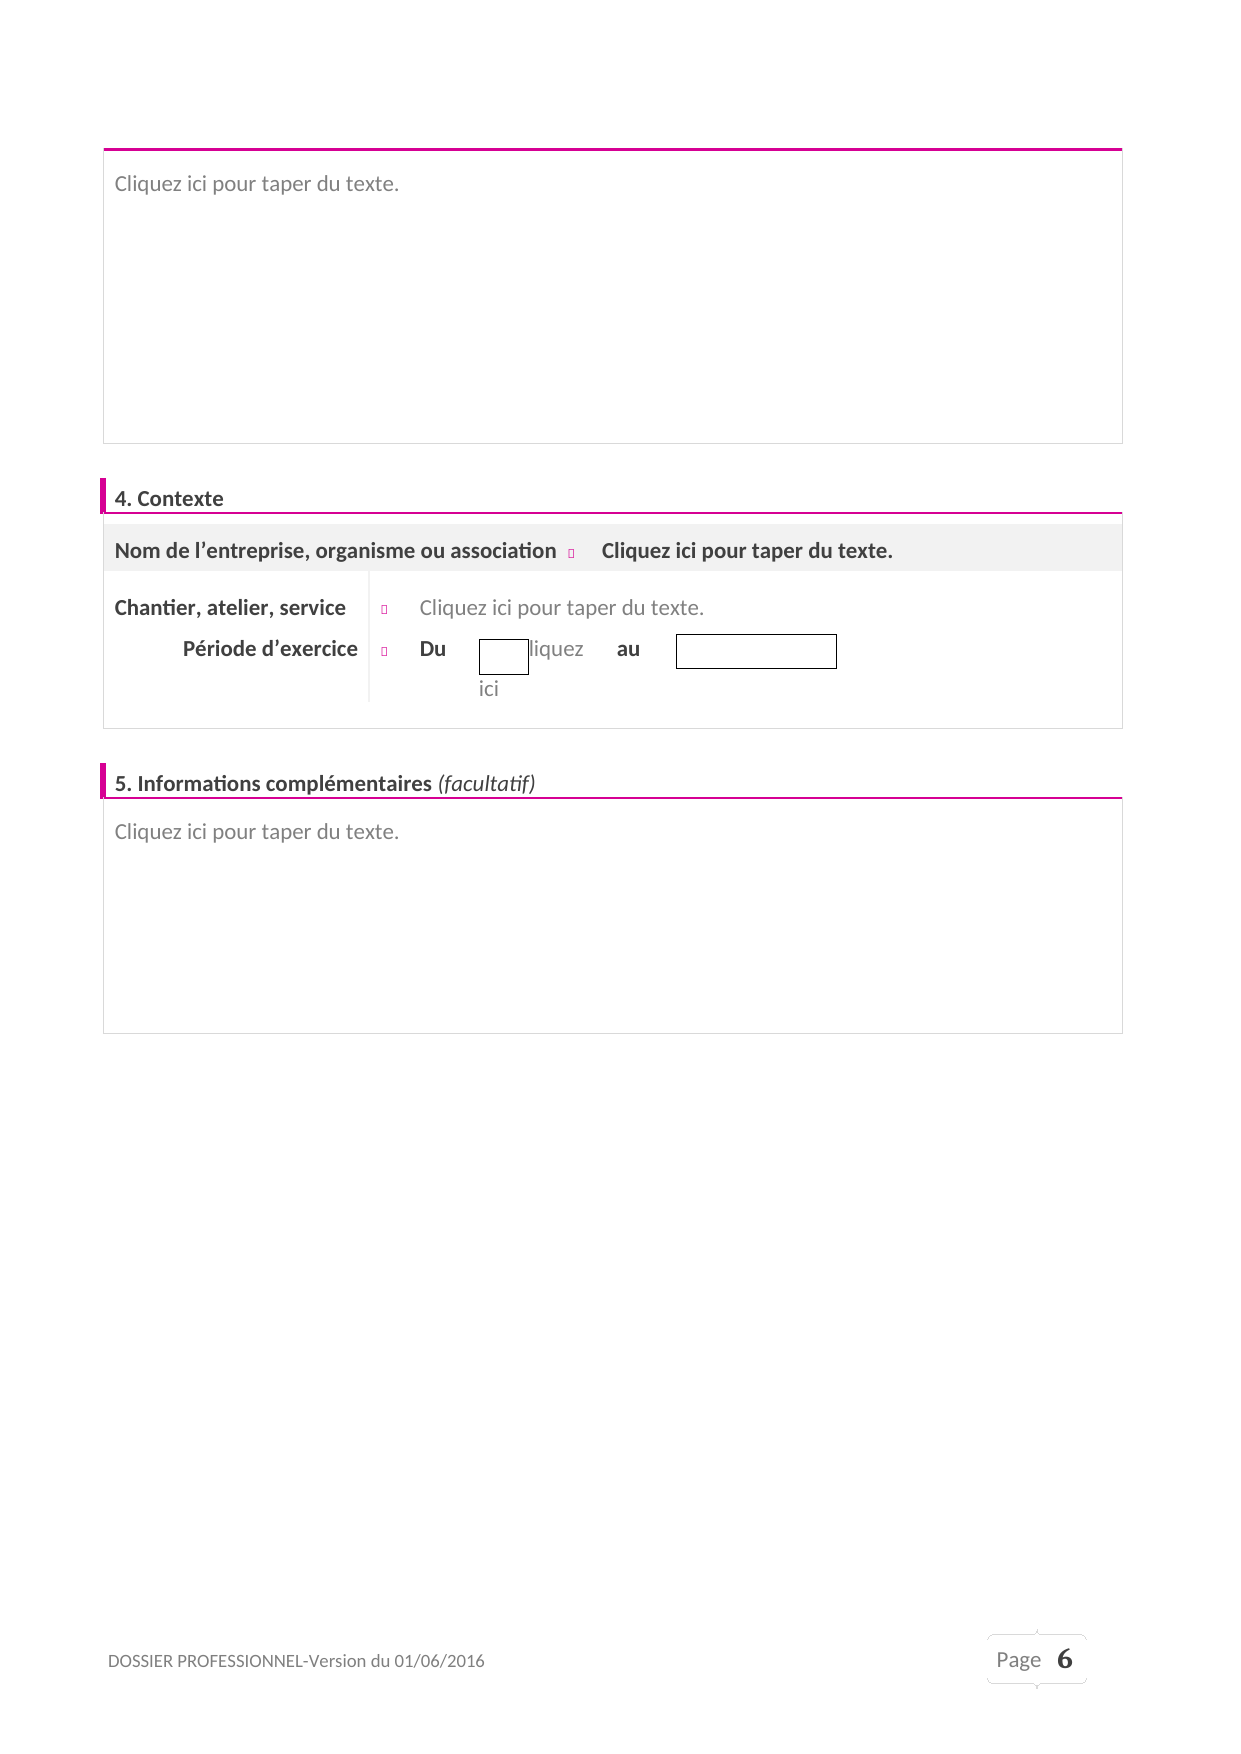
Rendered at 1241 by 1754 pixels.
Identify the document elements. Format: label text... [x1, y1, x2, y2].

table_cell 5. Informations complémentaires (facultatif) [106, 763, 1122, 797]
table_cell [591, 514, 1122, 524]
table_cell  [370, 629, 408, 702]
table_cell [103, 729, 1122, 763]
table_cell [104, 702, 1122, 728]
table_cell Cliquez ici pour taper du texte. [591, 524, 1122, 571]
table_cell au [605, 629, 664, 702]
table_cell Chantier, atelier, service [104, 587, 368, 628]
table_cell [104, 571, 368, 587]
table_cell [370, 571, 1122, 587]
table_cell [103, 444, 1122, 478]
table_cell Nom de l’entreprise, organisme ou association  [104, 524, 591, 571]
table_cell  [370, 587, 408, 628]
table_cell [664, 629, 1122, 702]
table_cell Période d’exercice [104, 629, 368, 702]
table_cell Cliquez ici pour taper du texte. [408, 587, 1122, 628]
table_cell 4. Contexte [106, 478, 1122, 512]
table_cell [104, 514, 591, 524]
table_cell liquez ici [468, 629, 605, 702]
table_cell Cliquez ici pour taper du texte. [104, 799, 1122, 1033]
table_cell Du [408, 629, 467, 702]
table_cell Cliquez ici pour taper du texte. [104, 151, 1122, 443]
